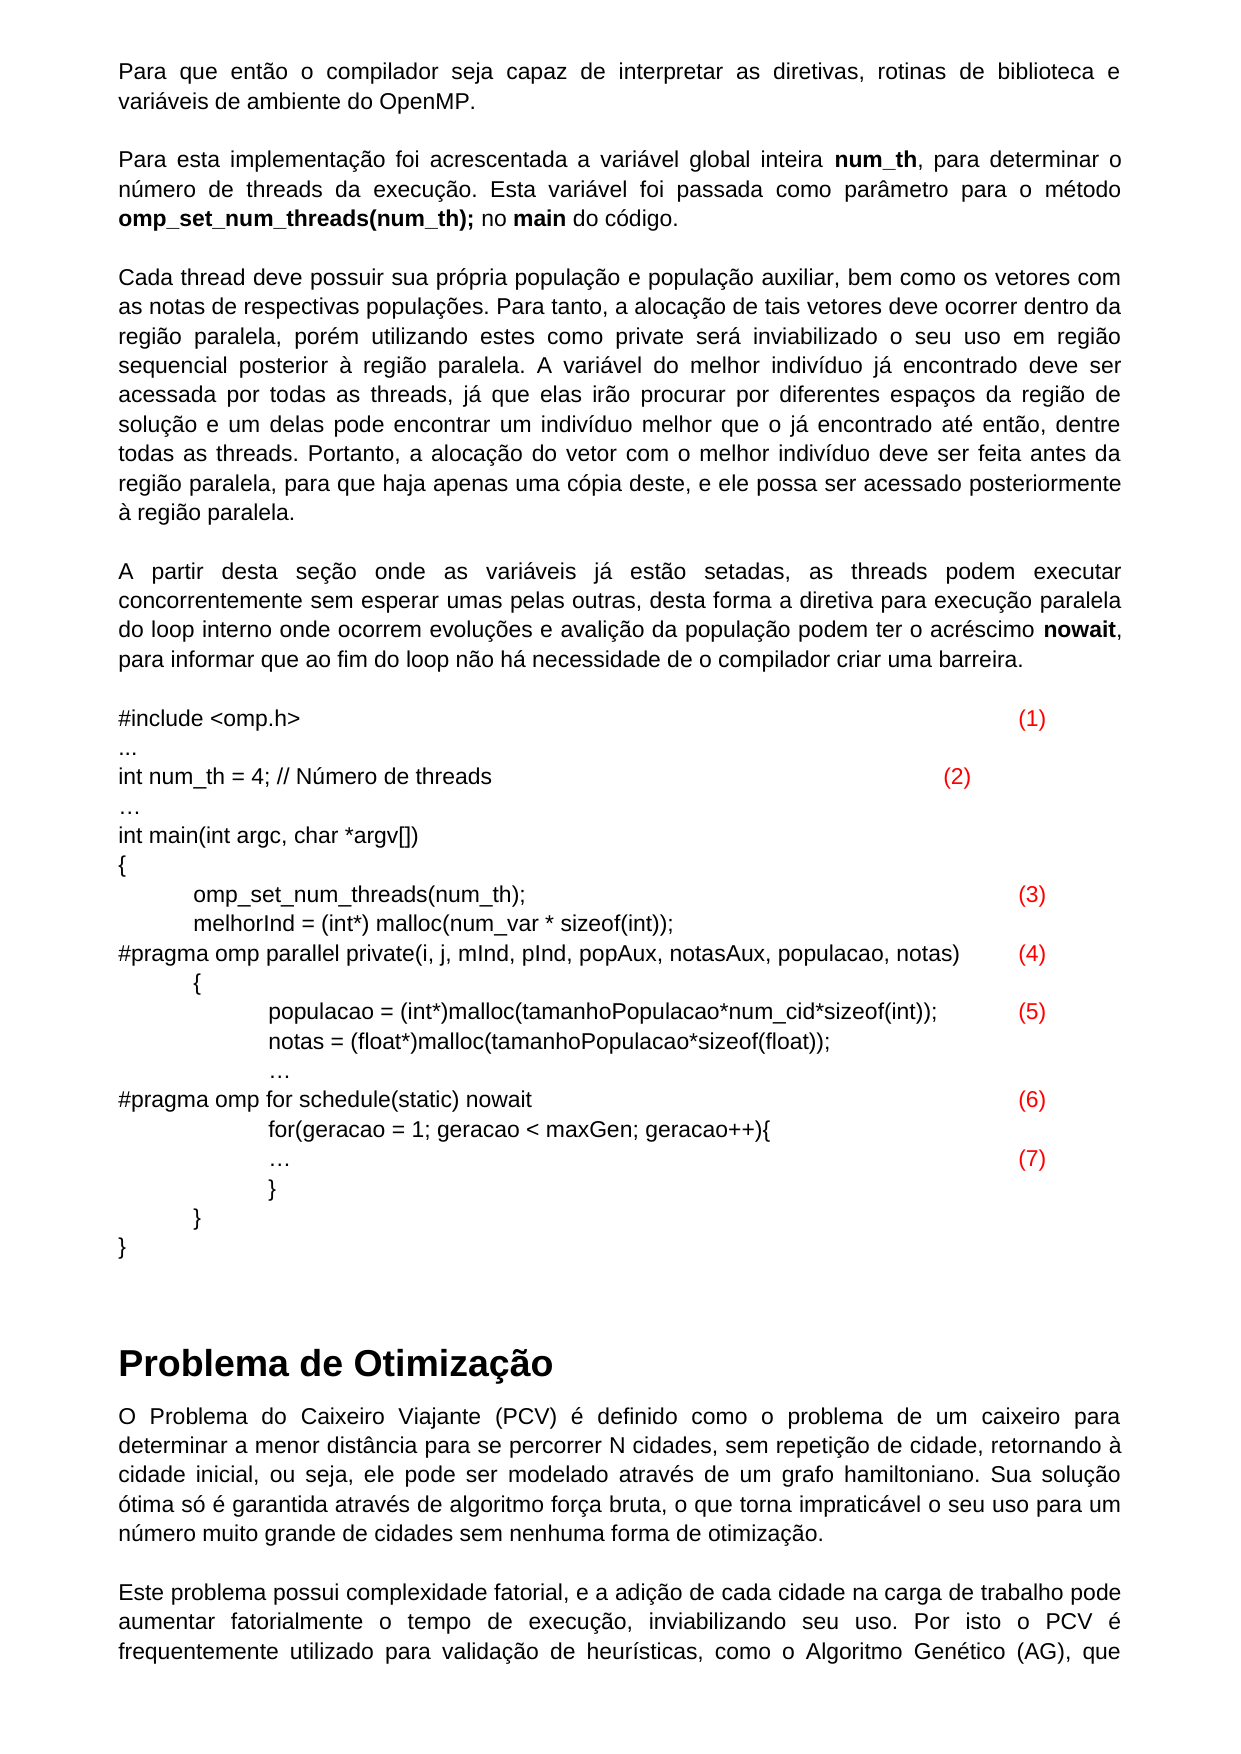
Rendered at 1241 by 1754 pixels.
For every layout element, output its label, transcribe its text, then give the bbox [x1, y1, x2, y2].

text #pragma omp parallel private(i, j, mInd, pInd, popAux, notasAux, populacao, notas) (4) [118, 940, 1122, 966]
text Este problema possui complexidade fatorial, e a adição de cada cidade na carga de trabalho pode aumentar fatorialmente o tempo de execução, inviabilizando seu uso. Por isto o PCV é frequentemente utilizado para validação de heurísticas, como o Algoritmo Genético (AG), que [118, 1580, 1122, 1664]
text notas = (float*)malloc(tamanhoPopulacao*sizeof(float)); [193, 1028, 1122, 1054]
text for(geracao = 1; geracao < maxGen; geracao++){ [118, 1117, 1122, 1142]
text int main(int argc, char *argv[]) [118, 823, 1122, 848]
text … (7) [118, 1146, 1122, 1172]
text … [193, 1058, 1122, 1083]
text } [118, 1175, 1122, 1201]
text A partir desta seção onde as variáveis já estão setadas, as threads podem executar concorrentemente sem esperar umas pelas outras, desta forma a diretiva para execução paralela do loop interno onde ocorrem evoluções e avalição da população podem ter o acréscimo nowait, para informar que ao fim do loop não há necessidade de o compilador criar uma barreira. [118, 558, 1122, 672]
text } [118, 1205, 1122, 1230]
text int num_th = 4; // Número de threads (2) [118, 764, 1122, 790]
text melhorInd = (int*) malloc(num_var * sizeof(int)); [118, 911, 1122, 937]
text Cada thread deve possuir sua própria população e população auxiliar, bem como os vetores com as notas de respectivas populações. Para tanto, a alocação de tais vetores deve ocorrer dentro da região paralela, porém utilizando estes como private será inviabilizado o seu uso em região sequencial posterior à região paralela. A variável do melhor indivíduo já encontrado deve ser acessada por todas as threads, já que elas irão procurar por diferentes espaços da região de solução e um delas pode encontrar um indivíduo melhor que o já encontrado até então, dentre todas as threads. Portanto, a alocação do vetor com o melhor indivíduo deve ser feita antes da região paralela, para que haja apenas uma cópia deste, e ele possa ser acessado posteriormente à região paralela. [118, 265, 1122, 525]
text Para que então o compilador seja capaz de interpretar as diretivas, rotinas de biblioteca e variáveis de ambiente do OpenMP. [118, 59, 1122, 114]
text #include <omp.h> (1) [118, 705, 1122, 731]
text Para esta implementação foi acrescentada a variável global inteira num_th, para determinar o número de threads da execução. Esta variável foi passada como parâmetro para o método omp_set_num_threads(num_th); no main do código. [118, 147, 1122, 232]
text omp_set_num_threads(num_th); (3) [118, 882, 1122, 907]
text populacao = (int*)malloc(tamanhoPopulacao*num_cid*sizeof(int)); (5) [193, 999, 1122, 1025]
text O Problema do Caixeiro Viajante (PCV) é definido como o problema de um caixeiro para determinar a menor distância para se percorrer N cidades, sem repetição de cidade, retornando à cidade inicial, ou seja, ele pode ser modelado através de um grafo hamiltoniano. Sua solução ótima só é garantida através de algoritmo força bruta, o que torna impraticável o seu uso para um número muito grande de cidades sem nenhuma forma de otimização. [118, 1403, 1122, 1547]
text } [118, 1234, 1122, 1260]
subtitle Problema de Otimização [118, 1343, 1122, 1385]
text ... [118, 735, 1122, 760]
text … [118, 793, 1122, 819]
text { [118, 852, 1122, 878]
text #pragma omp for schedule(static) nowait (6) [118, 1087, 1122, 1113]
text { [118, 970, 1122, 995]
